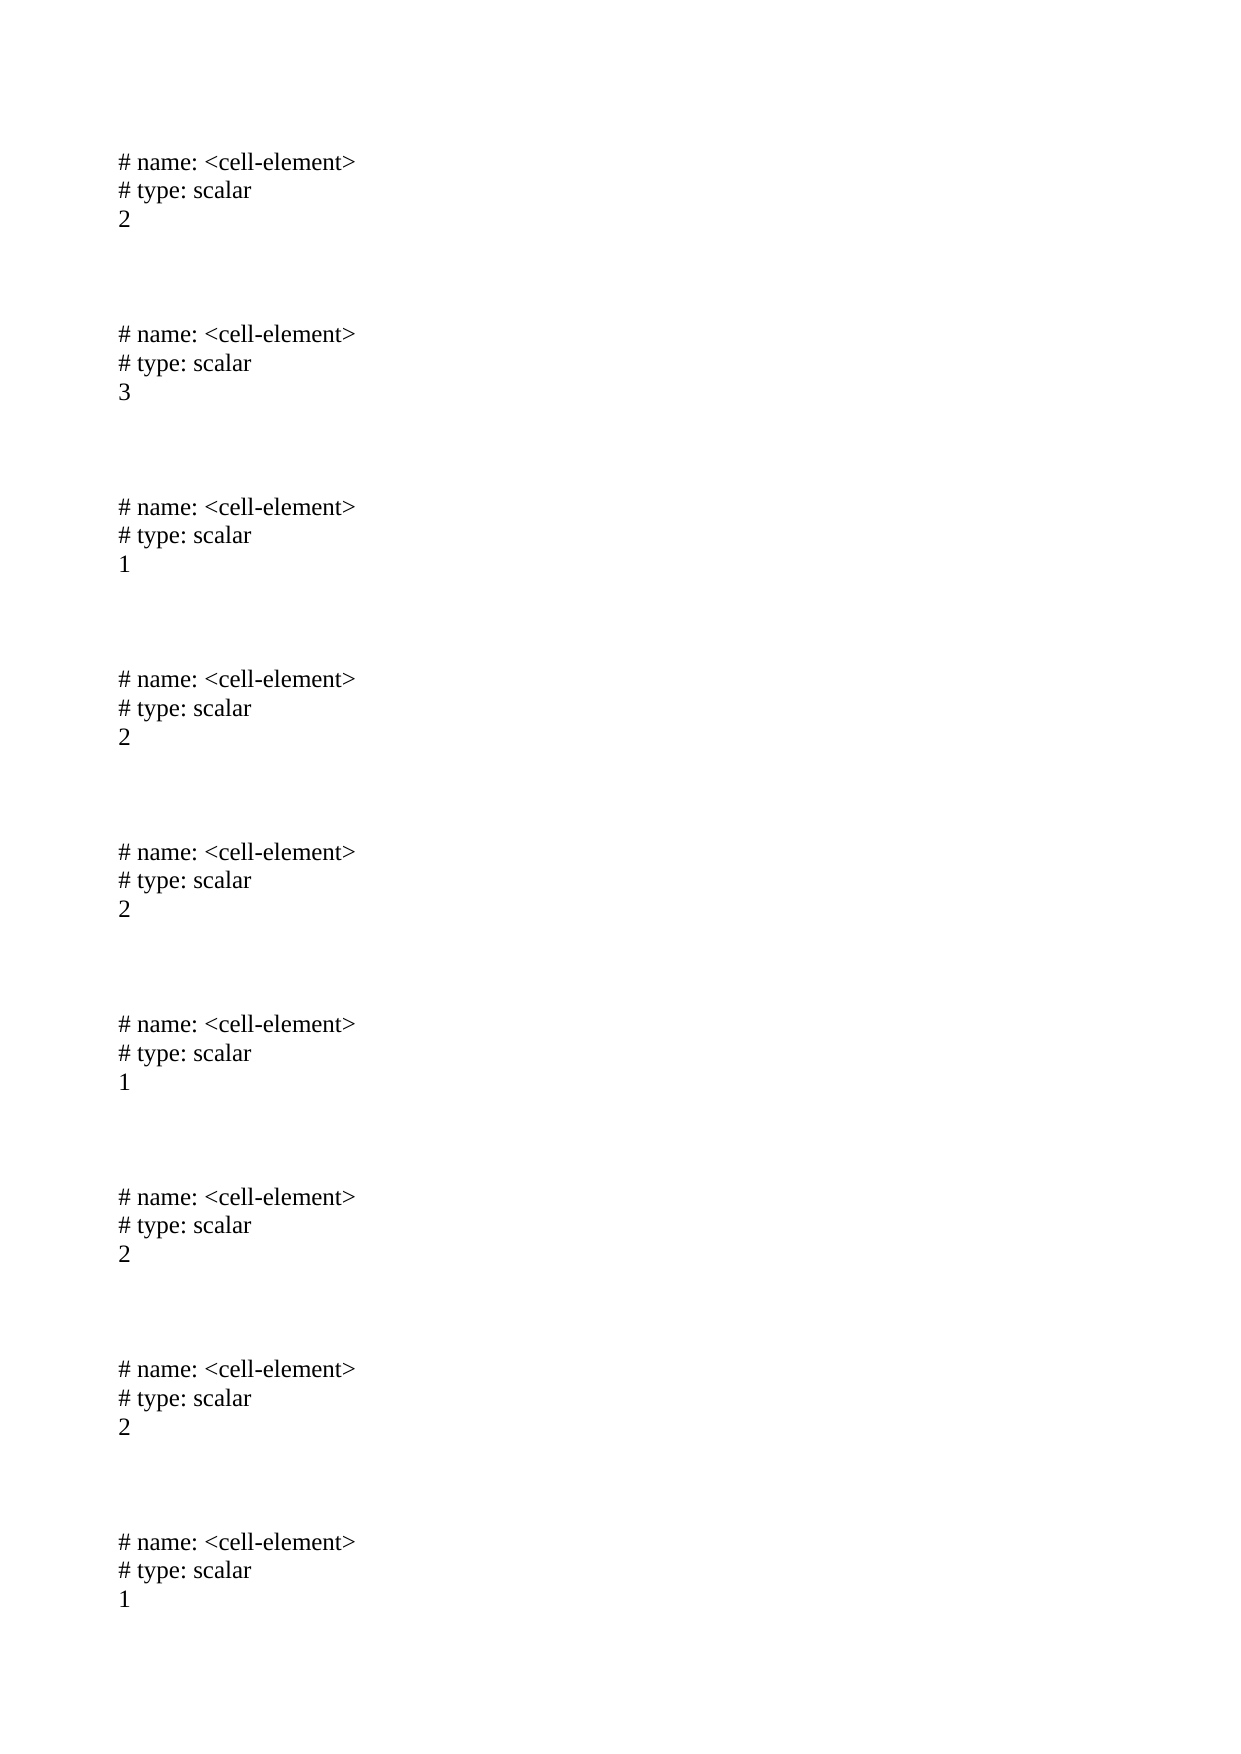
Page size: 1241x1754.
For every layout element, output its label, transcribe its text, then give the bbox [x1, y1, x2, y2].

text # name: <cell-element> [118, 1182, 1122, 1211]
text # name: <cell-element> [118, 837, 1122, 866]
text # type: scalar [118, 693, 1122, 722]
text # name: <cell-element> [118, 492, 1122, 521]
text # name: <cell-element> [118, 147, 1122, 176]
text # type: scalar [118, 176, 1122, 204]
text 2 [118, 722, 1122, 751]
text 2 [118, 894, 1122, 923]
text 2 [118, 204, 1122, 233]
text 1 [118, 1584, 1122, 1613]
text # name: <cell-element> [118, 1527, 1122, 1556]
text # type: scalar [118, 1383, 1122, 1412]
text 2 [118, 1412, 1122, 1441]
text # type: scalar [118, 1211, 1122, 1239]
text # type: scalar [118, 521, 1122, 549]
text 1 [118, 549, 1122, 578]
text # type: scalar [118, 348, 1122, 377]
text # name: <cell-element> [118, 1354, 1122, 1383]
text 3 [118, 377, 1122, 406]
text # type: scalar [118, 1038, 1122, 1067]
text 2 [118, 1239, 1122, 1268]
text # name: <cell-element> [118, 664, 1122, 693]
text # type: scalar [118, 866, 1122, 894]
text 1 [118, 1067, 1122, 1096]
text # name: <cell-element> [118, 319, 1122, 348]
text # name: <cell-element> [118, 1009, 1122, 1038]
text # type: scalar [118, 1556, 1122, 1584]
